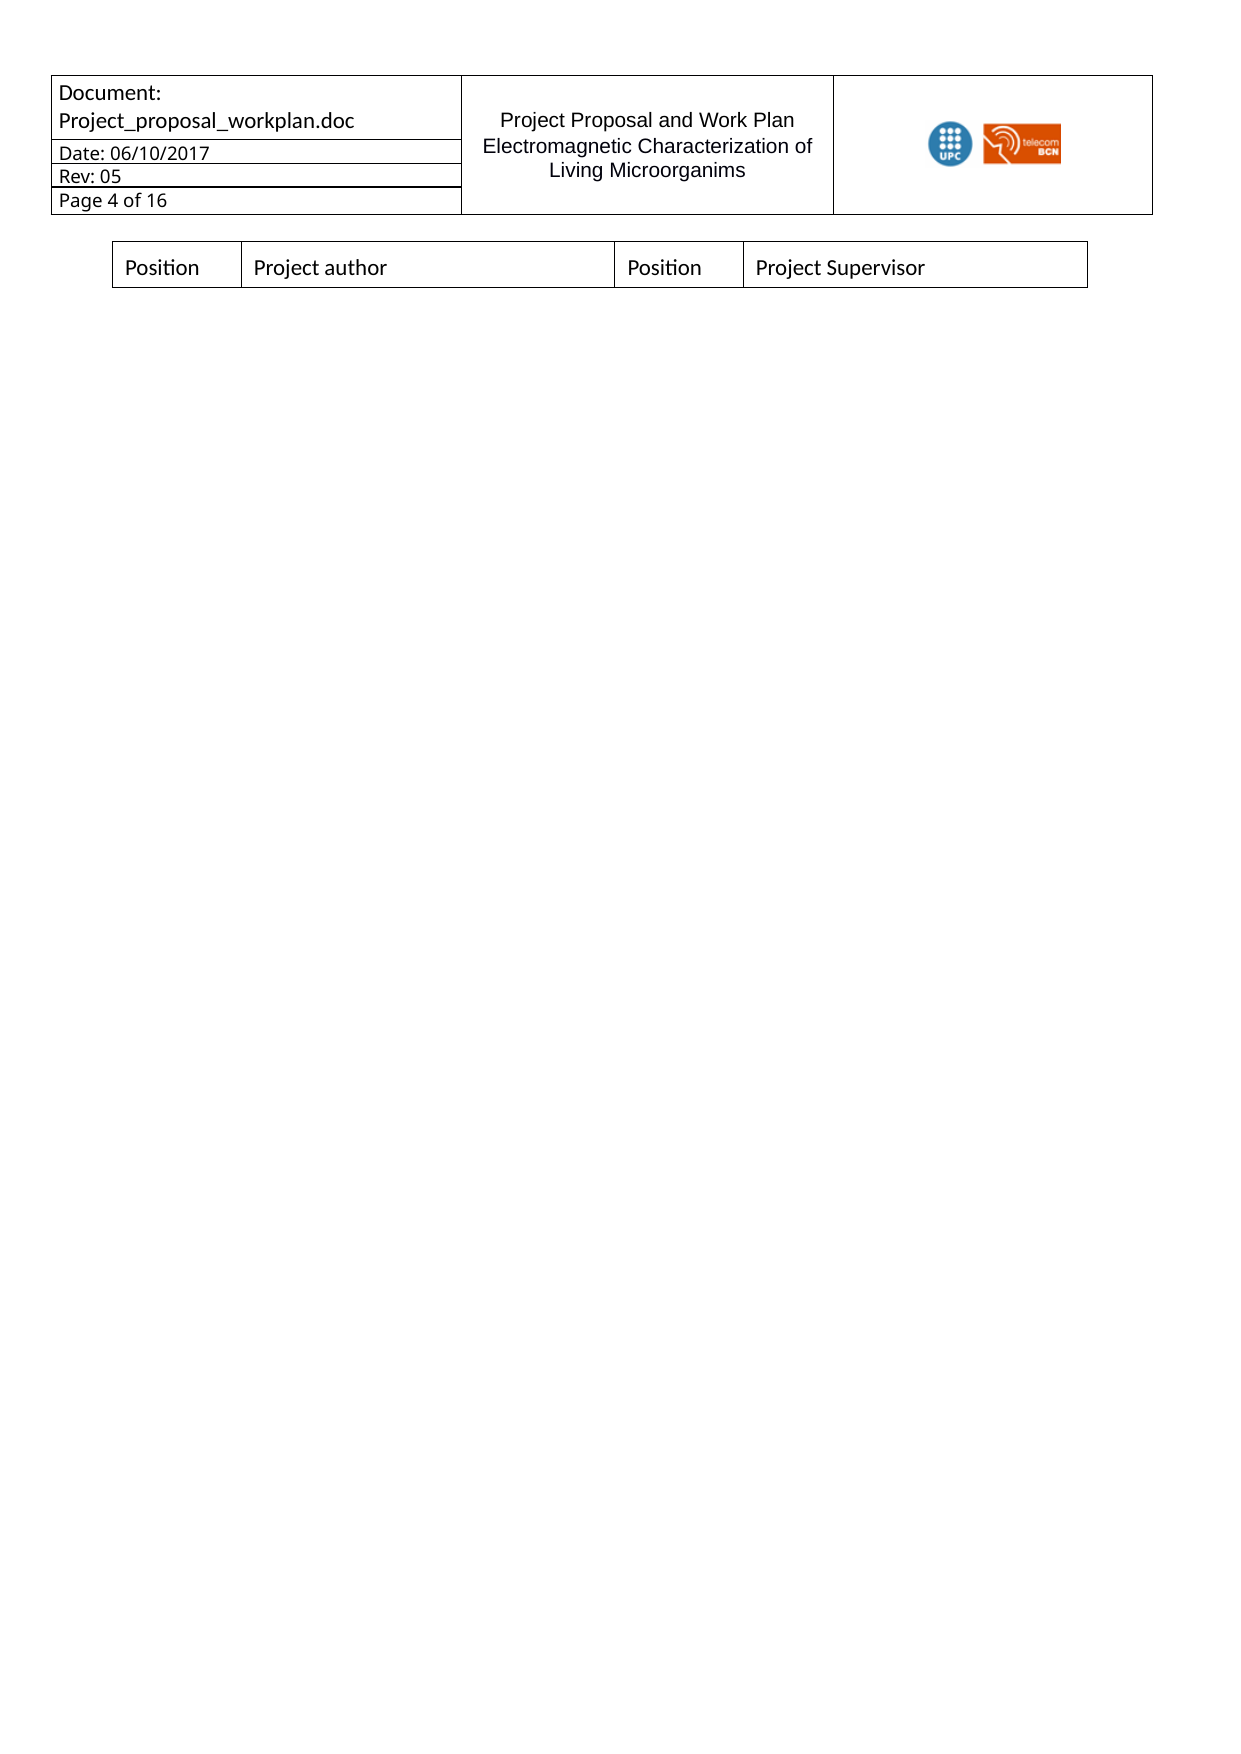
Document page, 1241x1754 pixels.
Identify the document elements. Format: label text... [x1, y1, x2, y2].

table_cell Project author [242, 242, 614, 287]
table_cell Position [615, 242, 743, 287]
table_cell Project Supervisor [744, 242, 1087, 287]
table_cell Position [113, 242, 241, 287]
picture [925, 120, 1061, 168]
